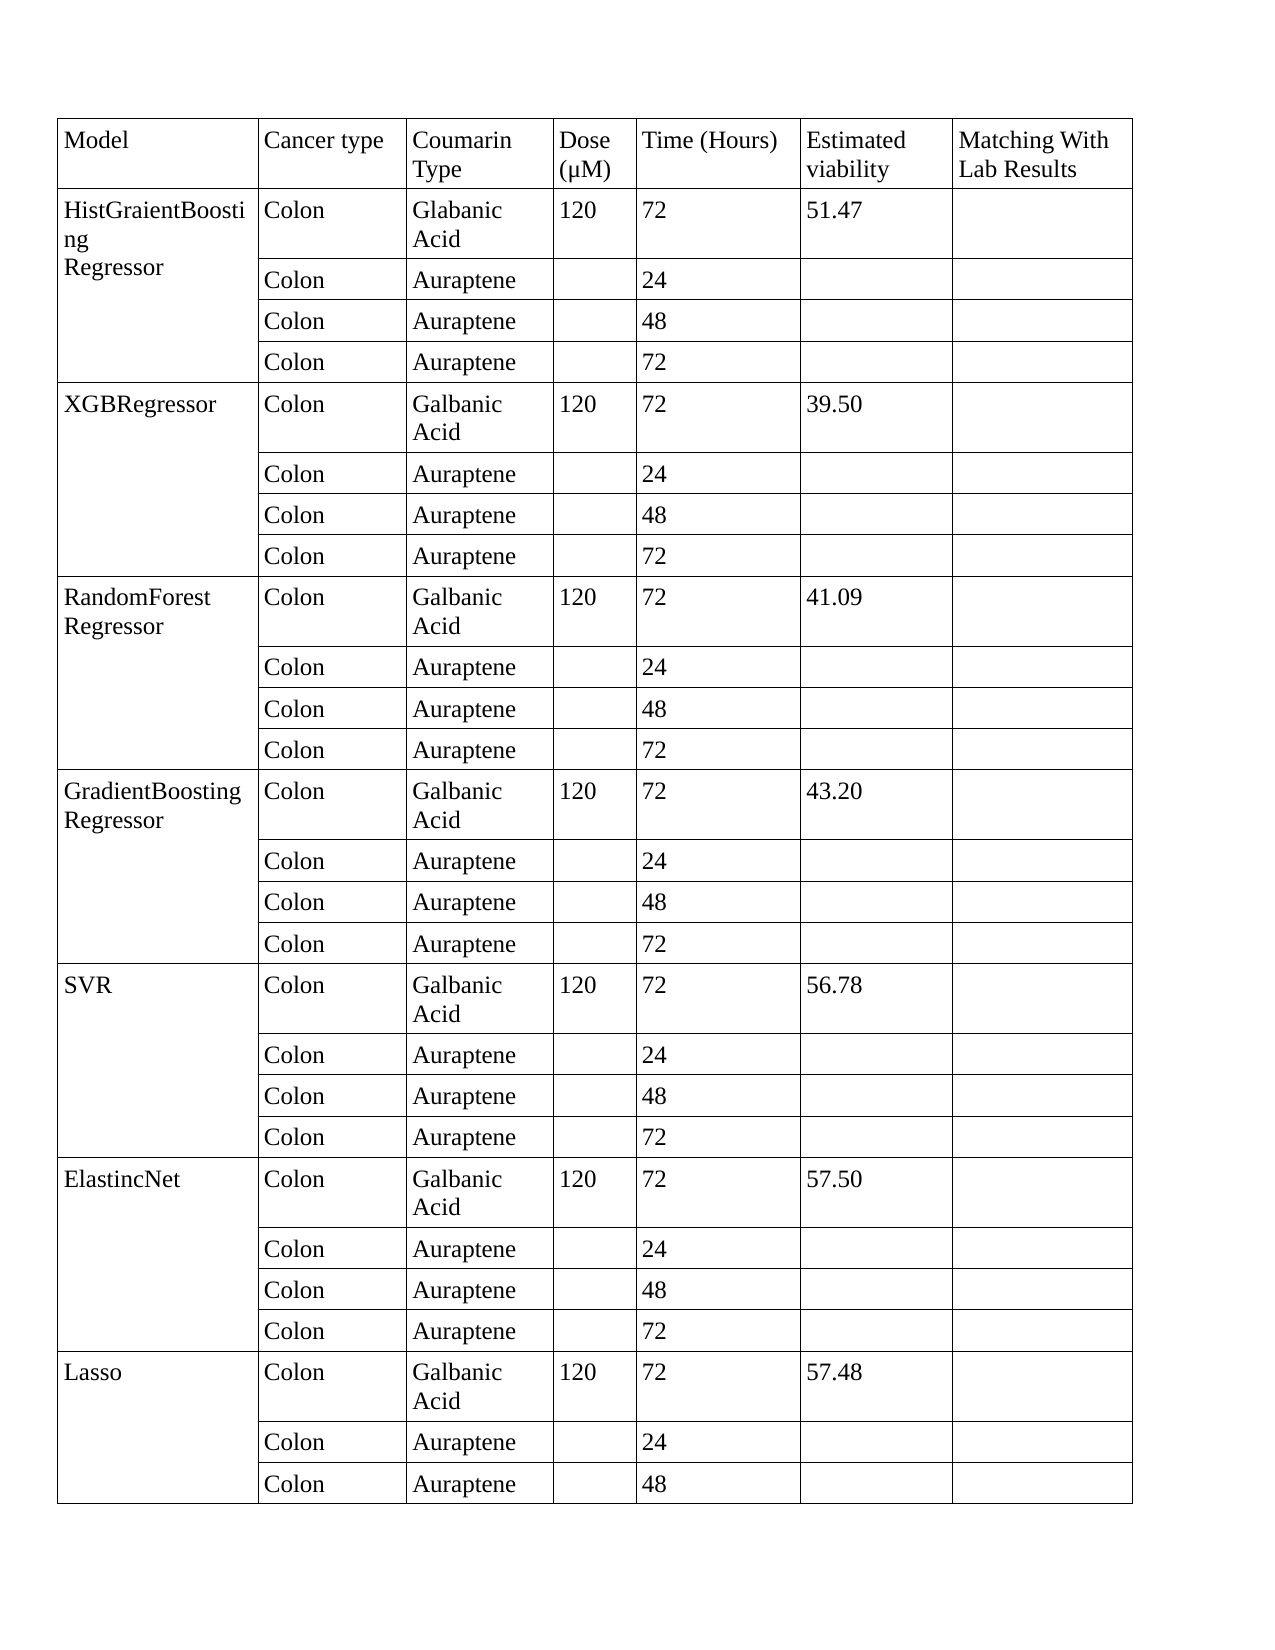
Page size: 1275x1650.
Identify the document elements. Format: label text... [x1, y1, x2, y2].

table_header Matching With Lab Results [953, 119, 1132, 188]
table_cell Auraptene [407, 300, 553, 341]
table_cell 48 [637, 688, 800, 728]
table_cell 24 [637, 647, 800, 687]
table_cell 120 [554, 1352, 636, 1421]
table_cell [554, 882, 636, 922]
table_cell [554, 1034, 636, 1074]
table_cell Auraptene [407, 647, 553, 687]
table_cell [554, 1269, 636, 1309]
table_cell [953, 923, 1132, 963]
table_cell [953, 1158, 1132, 1227]
table_cell [801, 688, 952, 728]
table_cell [953, 453, 1132, 493]
table_cell Glabanic Acid [407, 189, 553, 258]
table_cell 72 [637, 342, 800, 382]
table_cell Auraptene [407, 923, 553, 963]
table_cell Colon [259, 535, 406, 576]
table_cell [953, 1269, 1132, 1309]
table_cell [953, 729, 1132, 769]
table_cell Galbanic Acid [407, 1158, 553, 1227]
table_cell 24 [637, 1228, 800, 1268]
table_cell 56.78 [801, 964, 952, 1033]
table_cell [554, 1117, 636, 1157]
table_cell [801, 342, 952, 382]
table_cell 72 [637, 383, 800, 452]
table_cell Colon [259, 840, 406, 881]
table_cell Colon [259, 453, 406, 493]
table_cell Colon [259, 342, 406, 382]
table_cell [953, 647, 1132, 687]
table_cell 72 [637, 535, 800, 576]
table_cell Auraptene [407, 840, 553, 881]
table_cell [953, 189, 1132, 258]
table_cell Auraptene [407, 1422, 553, 1462]
table_cell Auraptene [407, 1269, 553, 1309]
table_header Dose (μM) [554, 119, 636, 188]
table_header Estimated viability [801, 119, 952, 188]
table_cell [953, 1034, 1132, 1074]
table_cell Colon [259, 923, 406, 963]
table_cell 48 [637, 882, 800, 922]
table_cell Colon [259, 1158, 406, 1227]
table_cell XGBRegressor [58, 383, 258, 576]
table_cell [953, 770, 1132, 839]
table_cell [801, 1422, 952, 1462]
table_cell Colon [259, 770, 406, 839]
table_cell [801, 1269, 952, 1309]
table_cell [953, 840, 1132, 881]
table_cell Colon [259, 1034, 406, 1074]
table_cell Colon [259, 964, 406, 1033]
table_cell [554, 688, 636, 728]
table_cell Galbanic Acid [407, 1352, 553, 1421]
table_cell [554, 1228, 636, 1268]
table_cell Galbanic Acid [407, 770, 553, 839]
table_cell 24 [637, 453, 800, 493]
table_cell Colon [259, 882, 406, 922]
table_cell Colon [259, 1075, 406, 1116]
table_cell [801, 1034, 952, 1074]
table_cell SVR [58, 964, 258, 1157]
table_cell [801, 300, 952, 341]
table_cell [554, 1422, 636, 1462]
table_cell [801, 494, 952, 534]
table_cell 72 [637, 964, 800, 1033]
table_cell [554, 1075, 636, 1116]
table_cell Colon [259, 577, 406, 646]
table_cell 72 [637, 577, 800, 646]
table_cell Galbanic Acid [407, 383, 553, 452]
table_cell Auraptene [407, 1117, 553, 1157]
table_cell Auraptene [407, 259, 553, 299]
table_cell [801, 840, 952, 881]
table_cell 48 [637, 1269, 800, 1309]
table_cell Auraptene [407, 342, 553, 382]
table_cell 72 [637, 770, 800, 839]
table_cell [953, 342, 1132, 382]
table_cell Auraptene [407, 688, 553, 728]
table_cell [953, 300, 1132, 341]
table_cell 72 [637, 1158, 800, 1227]
table_cell Galbanic Acid [407, 964, 553, 1033]
table_cell [953, 1228, 1132, 1268]
table_cell 39.50 [801, 383, 952, 452]
table_cell [953, 494, 1132, 534]
table_cell GradientBoosting Regressor [58, 770, 258, 963]
table_cell ElastincNet [58, 1158, 258, 1351]
table_cell [953, 1463, 1132, 1503]
table_cell Auraptene [407, 535, 553, 576]
table_cell [554, 535, 636, 576]
table_cell [801, 882, 952, 922]
table_cell 48 [637, 1075, 800, 1116]
table_cell Colon [259, 688, 406, 728]
table_cell RandomForest Regressor [58, 577, 258, 769]
table_cell [554, 923, 636, 963]
table_header Coumarin Type [407, 119, 553, 188]
table_header Model [58, 119, 258, 188]
table_cell Auraptene [407, 1228, 553, 1268]
table_cell Colon [259, 1352, 406, 1421]
table_cell [554, 342, 636, 382]
table_cell HistGraientBoosting Regressor [58, 189, 258, 382]
table_cell [801, 1463, 952, 1503]
table_cell 120 [554, 964, 636, 1033]
table_cell Colon [259, 647, 406, 687]
table_header Time (Hours) [637, 119, 800, 188]
table_cell [554, 840, 636, 881]
table_cell [801, 1228, 952, 1268]
table_cell [953, 1310, 1132, 1351]
table_cell Colon [259, 494, 406, 534]
table_cell Colon [259, 729, 406, 769]
table_cell Auraptene [407, 494, 553, 534]
table_cell [953, 1352, 1132, 1421]
table_cell Auraptene [407, 1034, 553, 1074]
table_cell [953, 964, 1132, 1033]
table_cell Auraptene [407, 453, 553, 493]
table_cell 41.09 [801, 577, 952, 646]
table_cell Colon [259, 189, 406, 258]
table_cell [554, 494, 636, 534]
table_cell 120 [554, 189, 636, 258]
table_cell [554, 259, 636, 299]
table_cell [801, 1310, 952, 1351]
table_cell [554, 1463, 636, 1503]
table_cell 24 [637, 1422, 800, 1462]
table_cell [953, 1075, 1132, 1116]
table_cell 72 [637, 923, 800, 963]
table_cell Colon [259, 1269, 406, 1309]
table_cell [953, 535, 1132, 576]
table_cell Auraptene [407, 729, 553, 769]
table_cell [554, 453, 636, 493]
table_header Cancer type [259, 119, 406, 188]
table_cell Auraptene [407, 1310, 553, 1351]
table_cell 120 [554, 383, 636, 452]
table_cell Colon [259, 383, 406, 452]
table_cell [953, 259, 1132, 299]
table_cell Colon [259, 300, 406, 341]
table_cell [953, 688, 1132, 728]
table_cell 120 [554, 770, 636, 839]
table_cell Colon [259, 1422, 406, 1462]
table_cell 57.48 [801, 1352, 952, 1421]
table_cell [554, 729, 636, 769]
table_cell [801, 259, 952, 299]
table_cell 24 [637, 259, 800, 299]
table_cell 120 [554, 577, 636, 646]
table_cell 48 [637, 300, 800, 341]
table_cell 48 [637, 1463, 800, 1503]
table_cell 24 [637, 840, 800, 881]
table_cell Auraptene [407, 1463, 553, 1503]
table_cell [801, 923, 952, 963]
table_cell [953, 577, 1132, 646]
table_cell 120 [554, 1158, 636, 1227]
table_cell [953, 882, 1132, 922]
table_cell 72 [637, 1310, 800, 1351]
table_cell [801, 453, 952, 493]
table_cell Colon [259, 1228, 406, 1268]
table_cell Colon [259, 1310, 406, 1351]
table_cell [953, 383, 1132, 452]
table_cell [554, 300, 636, 341]
table_cell [953, 1117, 1132, 1157]
table_cell 43.20 [801, 770, 952, 839]
table_cell 72 [637, 729, 800, 769]
table_cell Colon [259, 1117, 406, 1157]
table_cell [554, 647, 636, 687]
table_cell 57.50 [801, 1158, 952, 1227]
table_cell [801, 1075, 952, 1116]
table_cell Lasso [58, 1352, 258, 1503]
table_cell [953, 1422, 1132, 1462]
table_cell 72 [637, 1117, 800, 1157]
table_cell 72 [637, 1352, 800, 1421]
table_cell [801, 1117, 952, 1157]
table_cell 24 [637, 1034, 800, 1074]
table_cell Auraptene [407, 882, 553, 922]
table_cell Auraptene [407, 1075, 553, 1116]
table_cell 72 [637, 189, 800, 258]
table_cell [801, 647, 952, 687]
table_cell [801, 729, 952, 769]
table_cell 51.47 [801, 189, 952, 258]
table_cell Galbanic Acid [407, 577, 553, 646]
table_cell Colon [259, 1463, 406, 1503]
table_cell [554, 1310, 636, 1351]
table_cell 48 [637, 494, 800, 534]
table_cell [801, 535, 952, 576]
table_cell Colon [259, 259, 406, 299]
